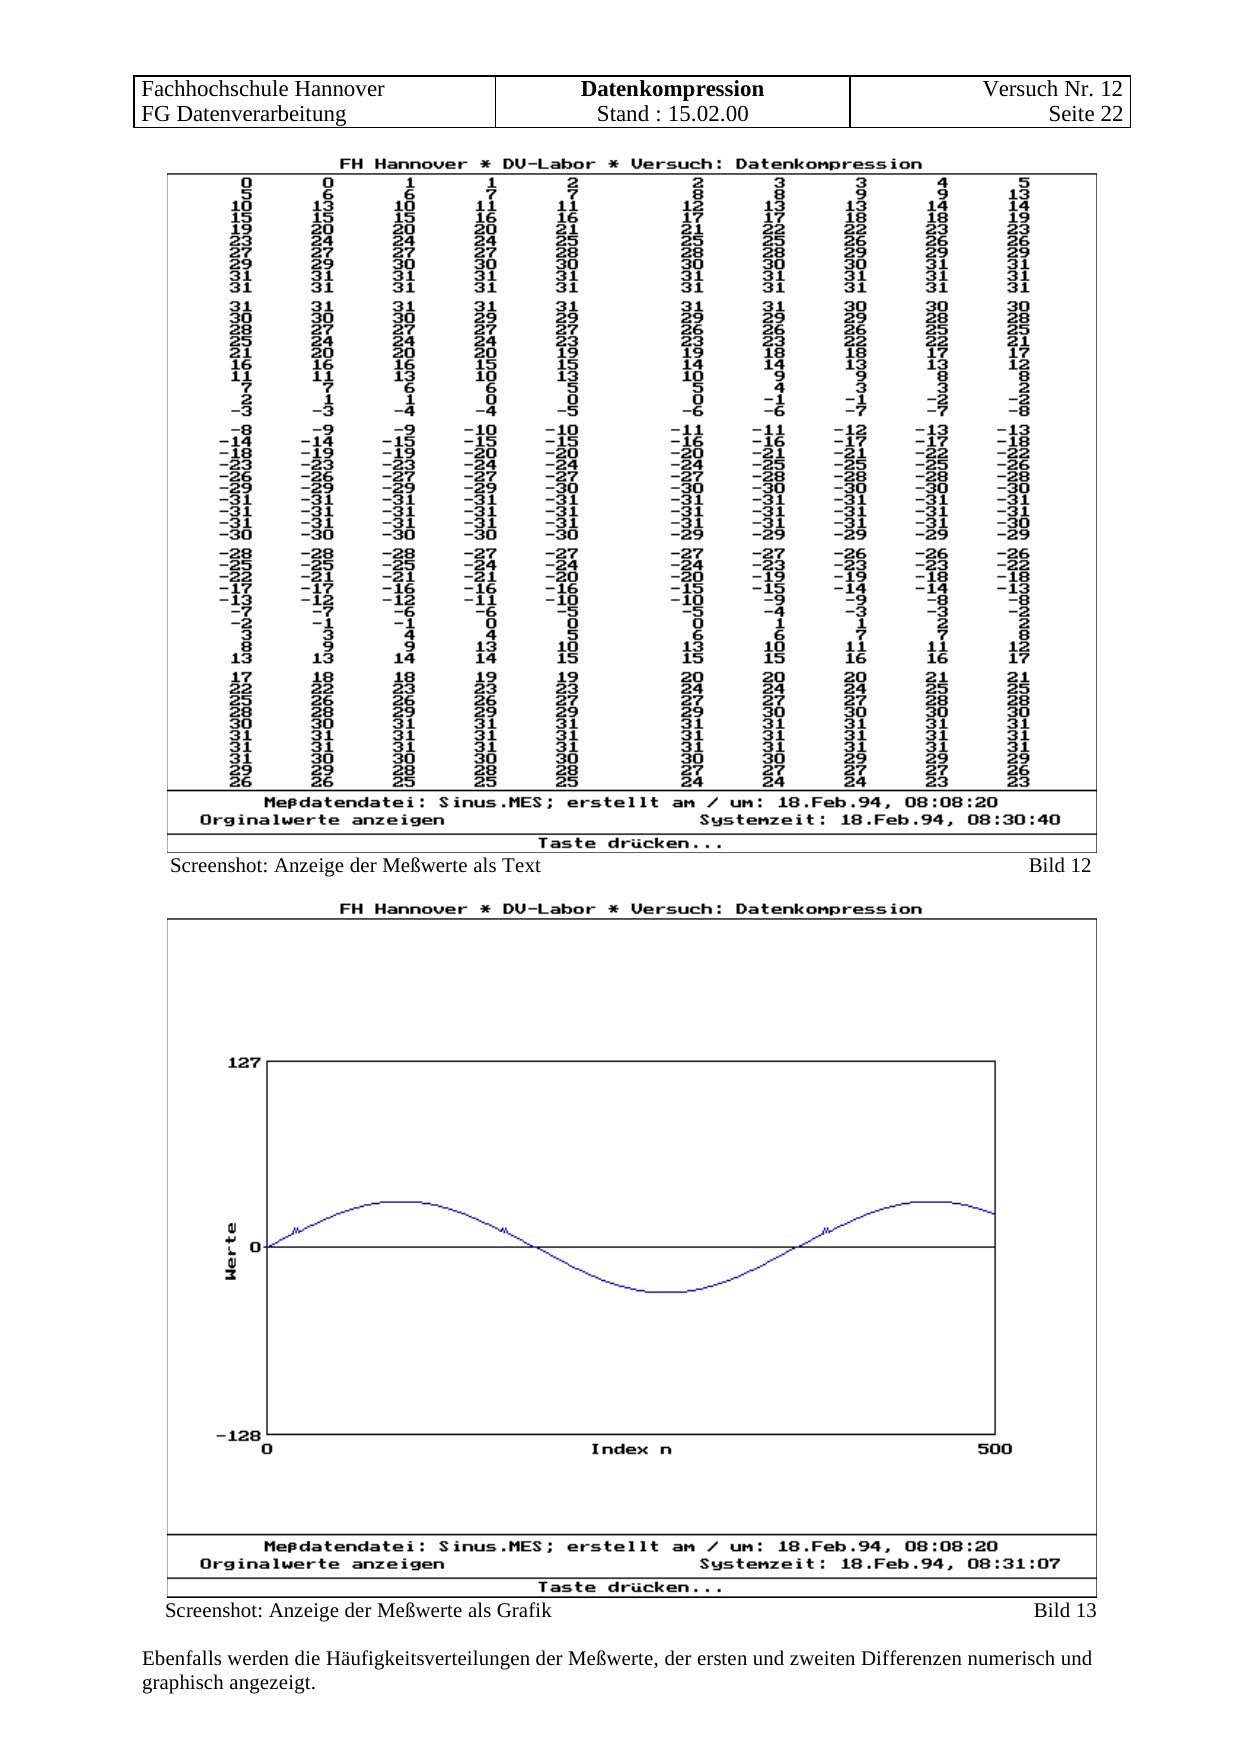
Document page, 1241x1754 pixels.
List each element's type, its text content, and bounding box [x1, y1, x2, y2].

text Screenshot: Anzeige der Meßwerte als Grafik Bild 13 [142, 1597, 1122, 1622]
text Ebenfalls werden die Häufigkeitsverteilungen der Meßwerte, der ersten und zweiten Differenzen numerisch und graphisch angezeigt. [142, 1646, 1122, 1694]
text Screenshot: Anzeige der Meßwerte als Text Bild 12 [142, 853, 1122, 877]
